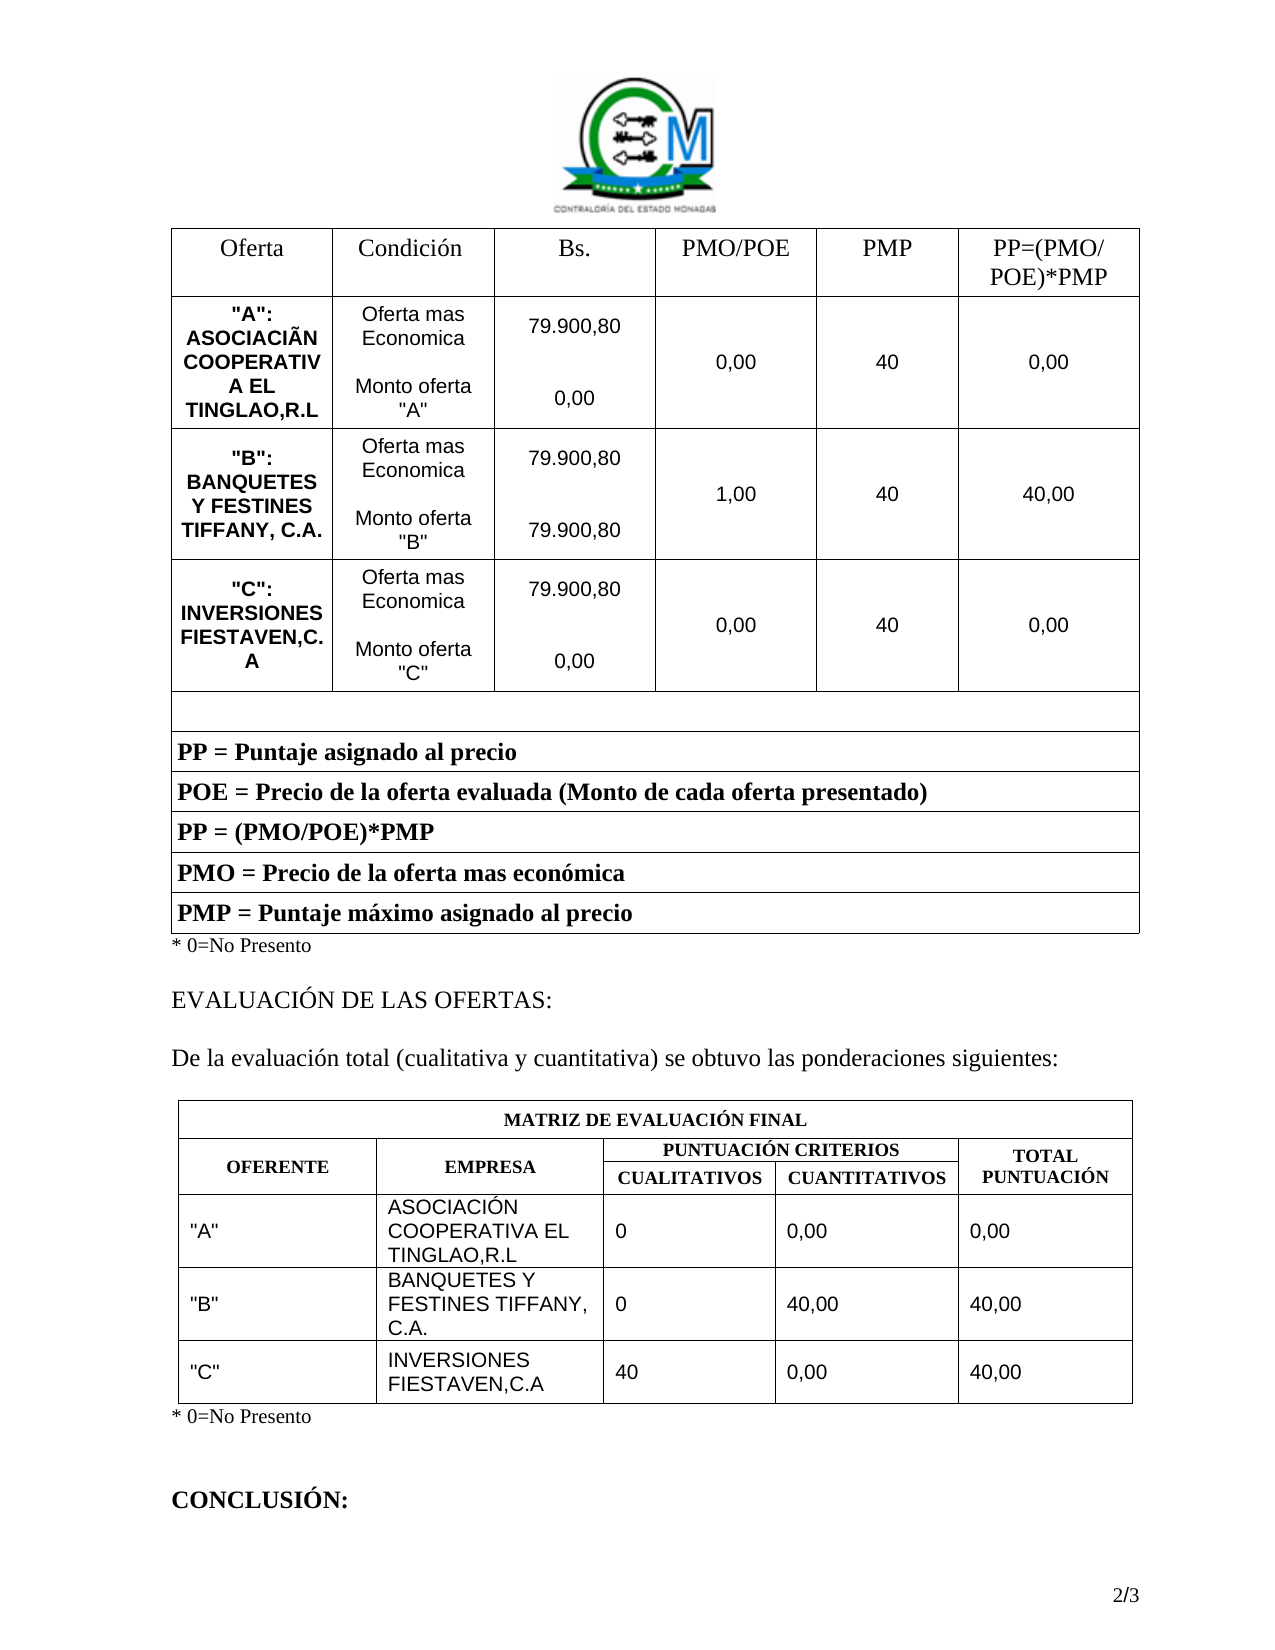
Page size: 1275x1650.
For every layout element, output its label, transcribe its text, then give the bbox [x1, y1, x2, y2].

table_cell 1,00 [656, 429, 816, 559]
table_cell 40,00 [959, 1341, 1132, 1403]
table_cell 0 [604, 1195, 775, 1267]
table_cell 40 [817, 429, 958, 559]
table_cell 0 [604, 1268, 775, 1339]
table_cell "C": INVERSIONES FIESTAVEN,C.A [172, 560, 332, 691]
table_cell 40 [604, 1341, 775, 1403]
table_cell 0,00 [959, 1195, 1132, 1267]
table_cell PMO/POE [656, 229, 816, 296]
table_cell 40,00 [776, 1268, 958, 1339]
table_cell 0,00 [656, 297, 816, 428]
table_cell Oferta mas Economica Monto oferta "C" [333, 560, 494, 691]
table_cell Oferta [172, 229, 332, 296]
table_cell "B" [179, 1268, 376, 1339]
table_cell Oferta mas Economica Monto oferta "B" [333, 429, 494, 559]
table_cell "C" [179, 1341, 376, 1403]
table_cell TOTAL PUNTUACIÓN [959, 1139, 1132, 1194]
table_cell "B": BANQUETES Y FESTINES TIFFANY, C.A. [172, 429, 332, 559]
table_cell Oferta mas Economica Monto oferta "A" [333, 297, 494, 428]
table_cell 40 [817, 297, 958, 428]
table_cell 40,00 [959, 1268, 1132, 1339]
text * 0=No Presento [171, 934, 1139, 957]
table_cell 79.900,80 0,00 [495, 297, 655, 428]
table_cell 79.900,80 79.900,80 [495, 429, 655, 559]
table_cell 79.900,80 0,00 [495, 560, 655, 691]
picture [551, 75, 719, 216]
text CONCLUSIÓN: [171, 1485, 1139, 1514]
table_cell 0,00 [776, 1341, 958, 1403]
table_cell "A" [179, 1195, 376, 1267]
table_cell PMO = Precio de la oferta mas económica [172, 853, 1139, 892]
table_cell PP = (PMO/POE)*PMP [172, 812, 1139, 852]
table_cell [172, 692, 1139, 731]
table_cell CUANTITATIVOS [776, 1162, 958, 1194]
text EVALUACIÓN DE LAS OFERTAS: [171, 985, 1139, 1014]
table_cell INVERSIONES FIESTAVEN,C.A [377, 1341, 603, 1403]
table_cell 0,00 [776, 1195, 958, 1267]
table_cell 0,00 [959, 560, 1139, 691]
table_cell 0,00 [656, 560, 816, 691]
table_cell 0,00 [959, 297, 1139, 428]
table_header MATRIZ DE EVALUACIÓN FINAL [179, 1101, 1132, 1138]
table_cell BANQUETES Y FESTINES TIFFANY, C.A. [377, 1268, 603, 1339]
table_cell EMPRESA [377, 1139, 603, 1194]
table_cell CUALITATIVOS [604, 1162, 775, 1194]
table_cell PMP = Puntaje máximo asignado al precio [172, 893, 1139, 932]
table_cell "A": ASOCIACIÃN COOPERATIVA EL TINGLAO,R.L [172, 297, 332, 428]
text * 0=No Presento [171, 1404, 1139, 1428]
table_cell 40 [817, 560, 958, 691]
table_cell POE = Precio de la oferta evaluada (Monto de cada oferta presentado) [172, 772, 1139, 811]
table_cell PMP [817, 229, 958, 296]
table_cell 40,00 [959, 429, 1139, 559]
table_cell OFERENTE [179, 1139, 376, 1194]
table_cell Condición [333, 229, 494, 296]
table_cell PUNTUACIÓN CRITERIOS [604, 1139, 958, 1161]
table_cell PP = Puntaje asignado al precio [172, 732, 1139, 771]
table_cell PP=(PMO/POE)*PMP [959, 229, 1139, 296]
table_cell Bs. [495, 229, 655, 296]
table_cell ASOCIACIÓN COOPERATIVA EL TINGLAO,R.L [377, 1195, 603, 1267]
text De la evaluación total (cualitativa y cuantitativa) se obtuvo las ponderaciones siguientes: [171, 1043, 1139, 1072]
